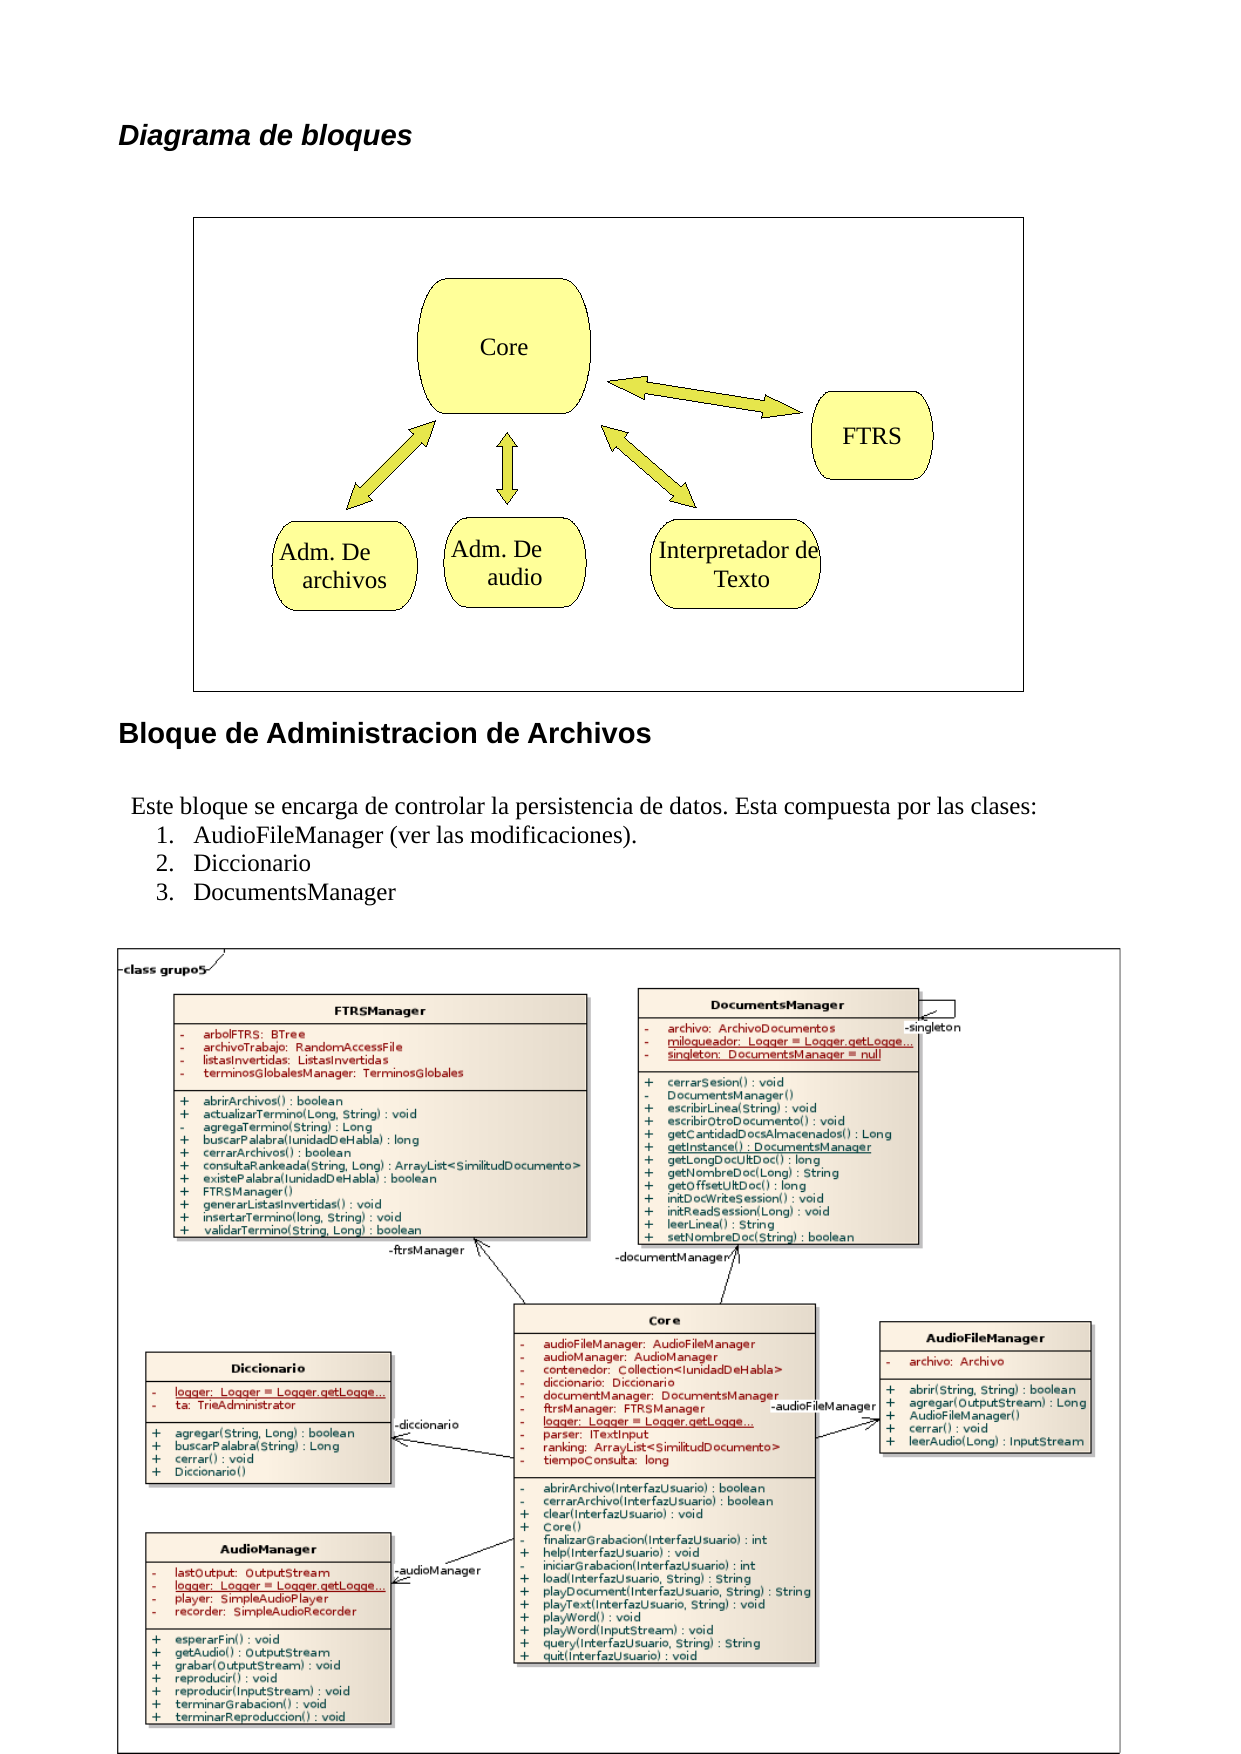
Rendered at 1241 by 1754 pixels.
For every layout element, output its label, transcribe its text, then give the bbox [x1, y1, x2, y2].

subtitle Bloque de Administracion de Archivos [118, 716, 1122, 750]
list AudioFileManager (ver las modificaciones). [156, 820, 1122, 848]
text Este bloque se encarga de controlar la persistencia de datos. Esta compuesta por las clases: [118, 791, 1122, 820]
subtitle Diagrama de bloques [118, 118, 1122, 152]
list DocumentsManager [156, 877, 1122, 906]
picture [116, 948, 1121, 1754]
list Diccionario [156, 848, 1122, 877]
